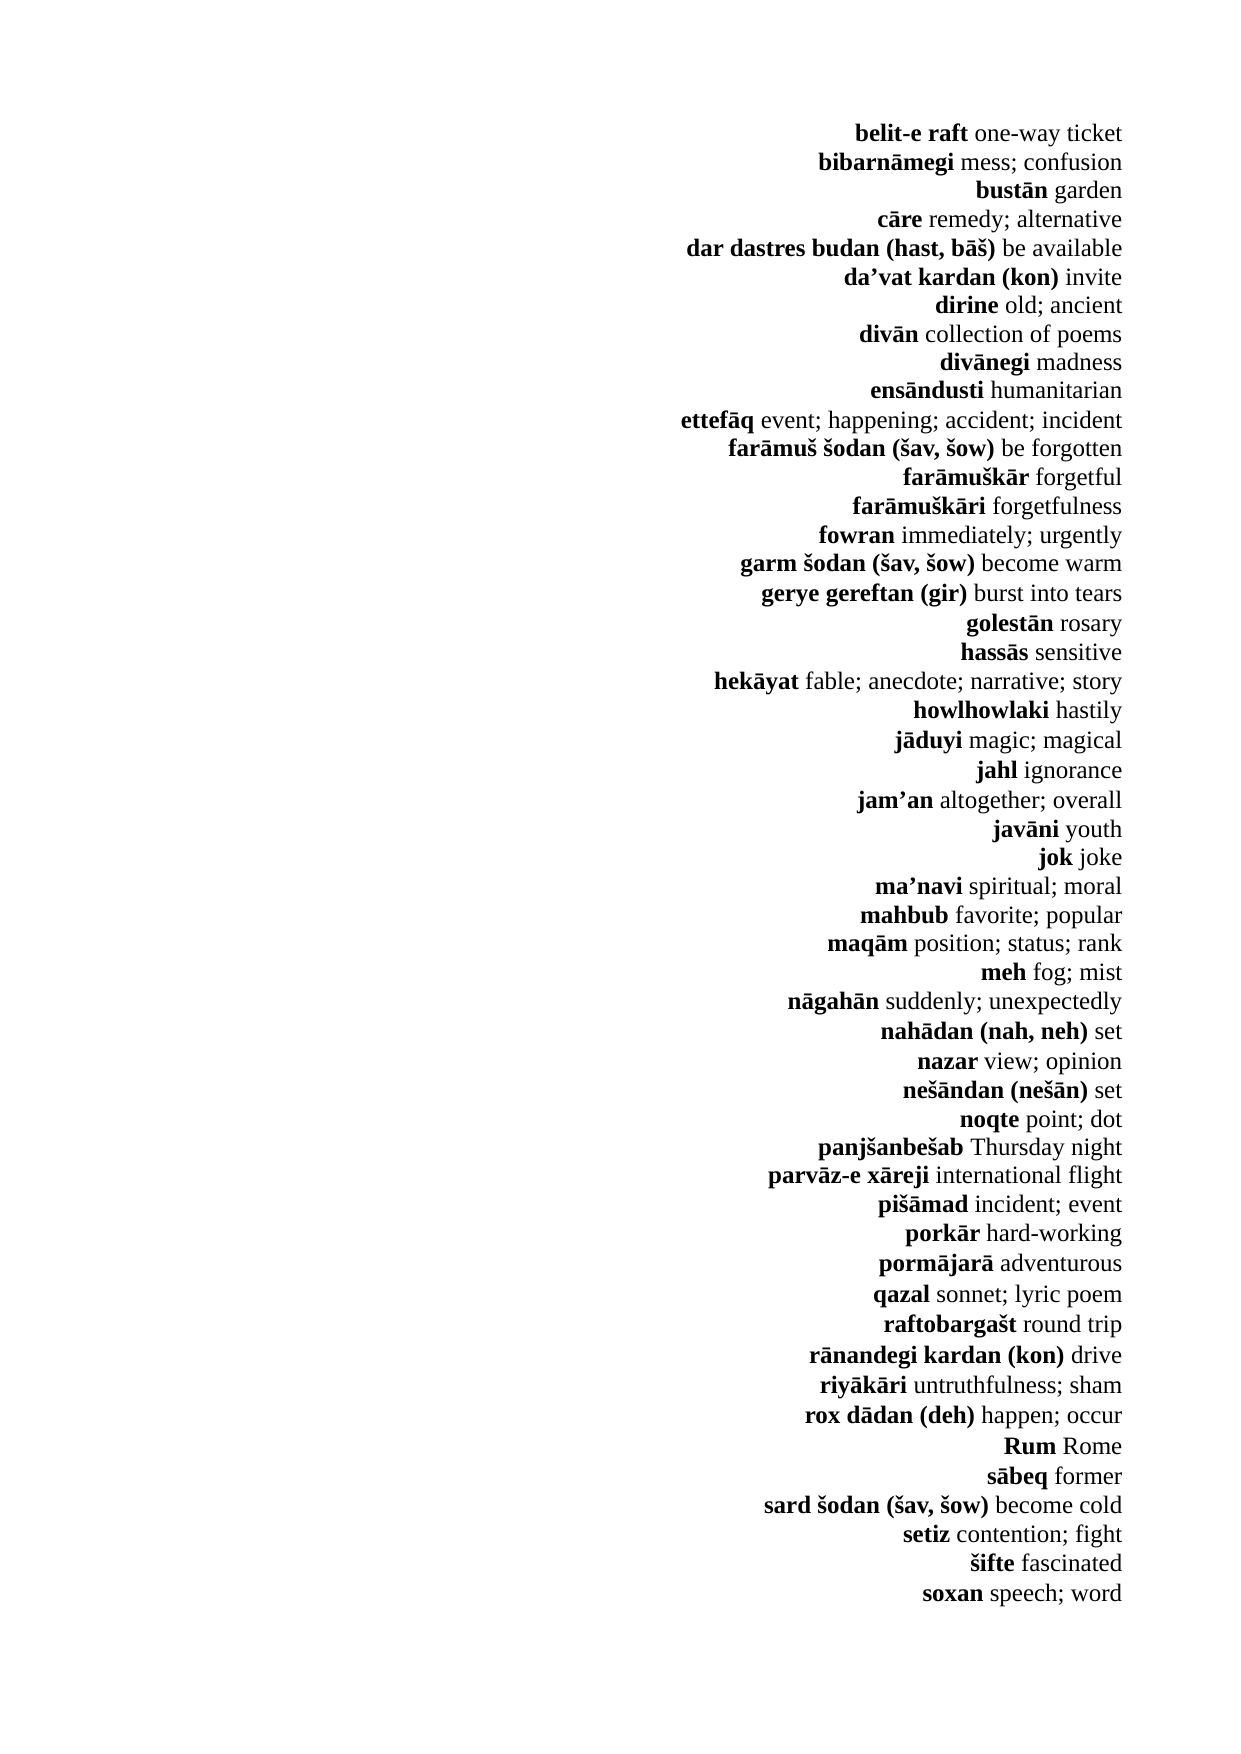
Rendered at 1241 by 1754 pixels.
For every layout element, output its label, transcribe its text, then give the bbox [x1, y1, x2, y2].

text mahbub favorite; popular [118, 900, 1122, 928]
text rānandegi kardan (kon) drive [118, 1340, 1122, 1368]
text farāmuškār forgetful [118, 462, 1122, 491]
text Rum Rome [118, 1431, 1122, 1460]
text jāduyi magic; magical [118, 725, 1122, 753]
text pišāmad incident; event [118, 1189, 1122, 1218]
text dar dastres budan (hast, bāš) be available [118, 233, 1122, 262]
text riyākāri untruthfulness; sham [118, 1370, 1122, 1399]
text jok joke [118, 842, 1122, 871]
text porkār hard-working [118, 1218, 1122, 1247]
text ma’navi spiritual; moral [118, 871, 1122, 900]
text hekāyat fable; anecdote; narrative; story [118, 666, 1122, 695]
text bibarnāmegi mess; confusion [118, 147, 1122, 176]
text jam’an altogether; overall [118, 785, 1122, 814]
text ettefāq event; happening; accident; incident [118, 405, 1122, 433]
text šifte fascinated [118, 1548, 1122, 1577]
text bustān garden [118, 176, 1122, 204]
text sābeq former [118, 1461, 1122, 1490]
text farāmuš šodan (šav, šow) be forgotten [118, 433, 1122, 462]
text nāgahān suddenly; unexpectedly [118, 986, 1122, 1015]
text rox dādan (deh) happen; occur [118, 1401, 1122, 1429]
text setiz contention; fight [118, 1519, 1122, 1548]
text nahādan (nah, neh) set [118, 1016, 1122, 1045]
text noqte point; dot [118, 1104, 1122, 1132]
text farāmuškāri forgetfulness [118, 491, 1122, 520]
text javāni youth [118, 814, 1122, 842]
text cāre remedy; alternative [118, 204, 1122, 233]
text pormājarā adventurous [118, 1248, 1122, 1277]
text da’vat kardan (kon) invite [118, 262, 1122, 291]
text howlhowlaki hastily [118, 695, 1122, 723]
text parvāz-e xāreji international flight [118, 1161, 1122, 1189]
text garm šodan (šav, šow) become warm [118, 548, 1122, 577]
text nazar view; opinion [118, 1046, 1122, 1075]
text hassās sensitive [118, 637, 1122, 666]
text soxan speech; word [118, 1578, 1122, 1607]
text ensāndusti humanitarian [118, 376, 1122, 405]
text maqām position; status; rank [118, 928, 1122, 957]
text gerye gereftan (gir) burst into tears [118, 578, 1122, 607]
text qazal sonnet; lyric poem [118, 1279, 1122, 1308]
text jahl ignorance [118, 755, 1122, 784]
text belit-e raft one-way ticket [118, 118, 1122, 147]
text nešāndan (nešān) set [118, 1075, 1122, 1104]
text panjšanbešab Thursday night [118, 1132, 1122, 1161]
text sard šodan (šav, šow) become cold [118, 1491, 1122, 1519]
text divānegi madness [118, 348, 1122, 376]
text dirine old; ancient [118, 291, 1122, 319]
text fowran immediately; urgently [118, 520, 1122, 548]
text golestān rosary [118, 608, 1122, 636]
text meh fog; mist [118, 957, 1122, 986]
text raftobargašt round trip [118, 1309, 1122, 1338]
text divān collection of poems [118, 319, 1122, 348]
